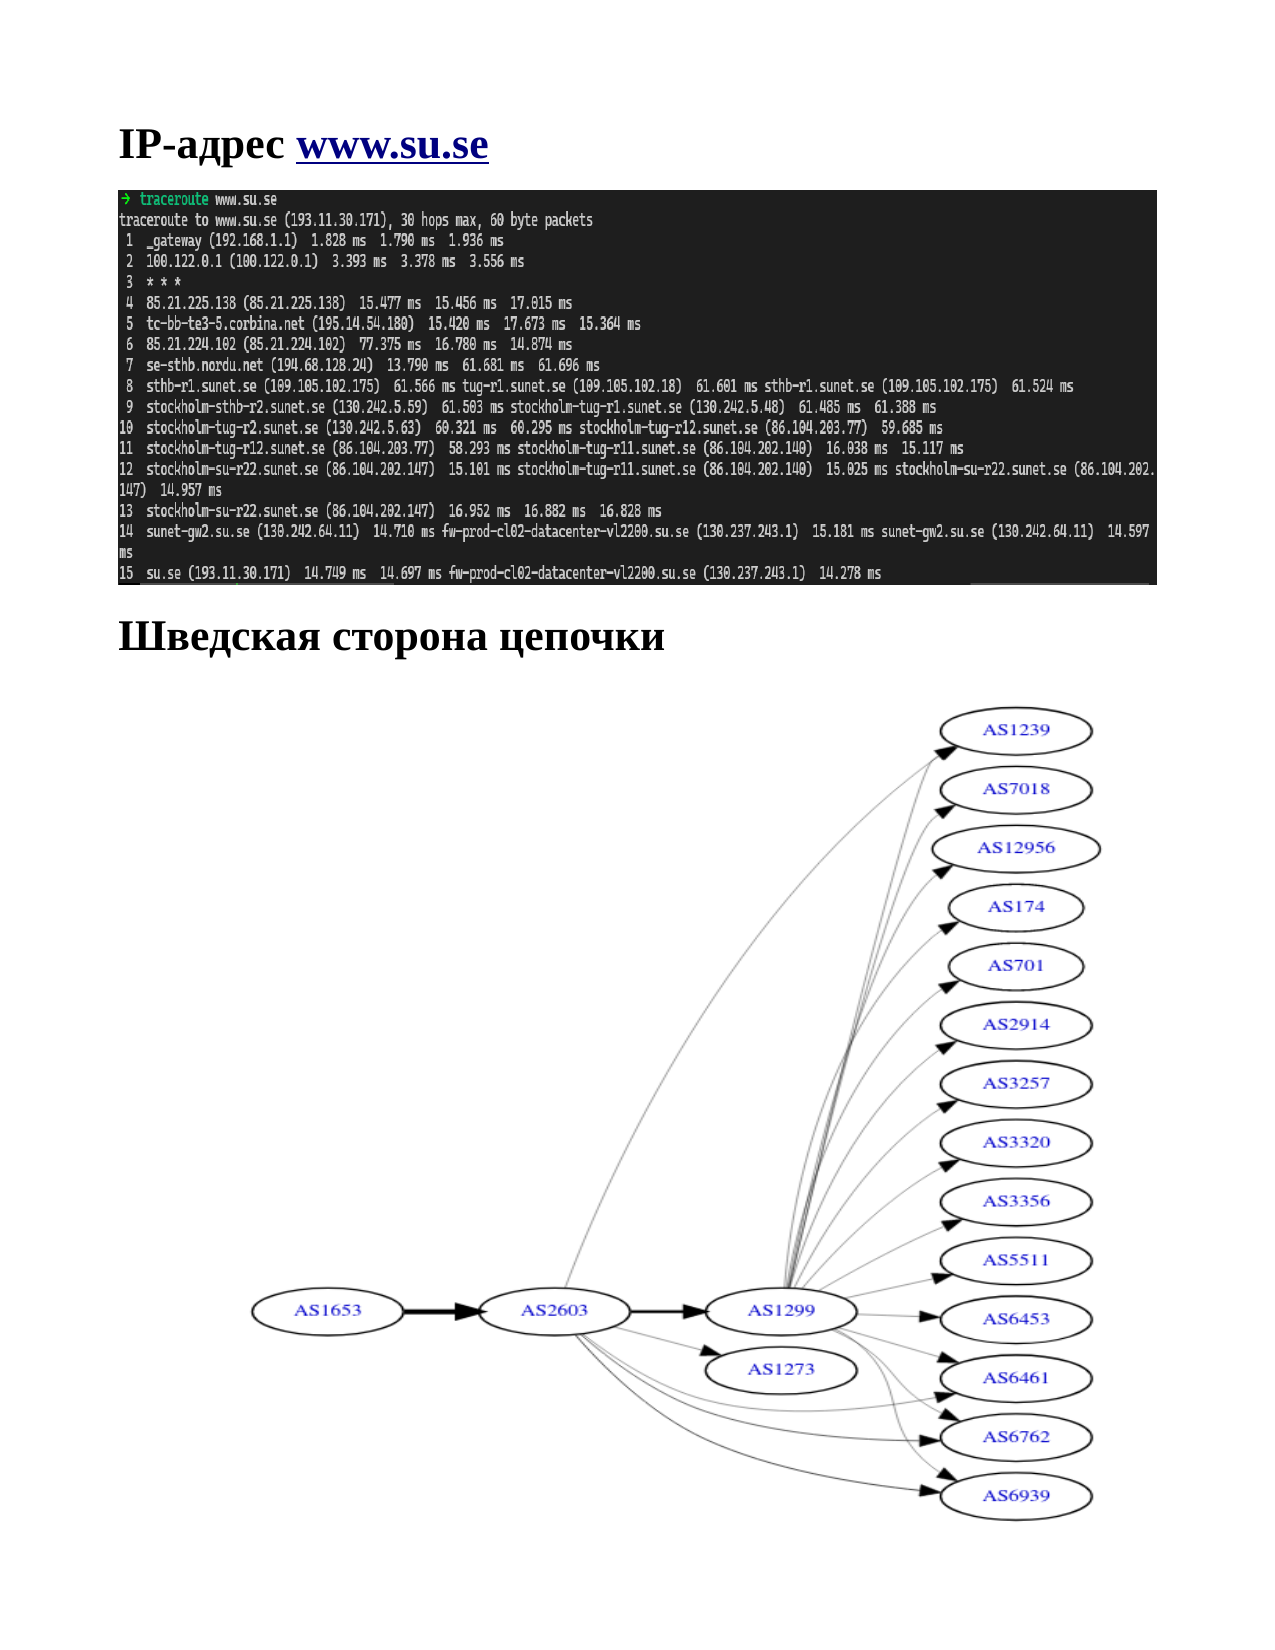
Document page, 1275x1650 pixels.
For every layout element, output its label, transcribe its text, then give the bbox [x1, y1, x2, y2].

text IP-адрес www.su.se [118, 118, 1157, 168]
picture [118, 190, 1157, 585]
picture [244, 702, 1109, 1527]
text Шведская сторона цепочки [118, 585, 1157, 660]
